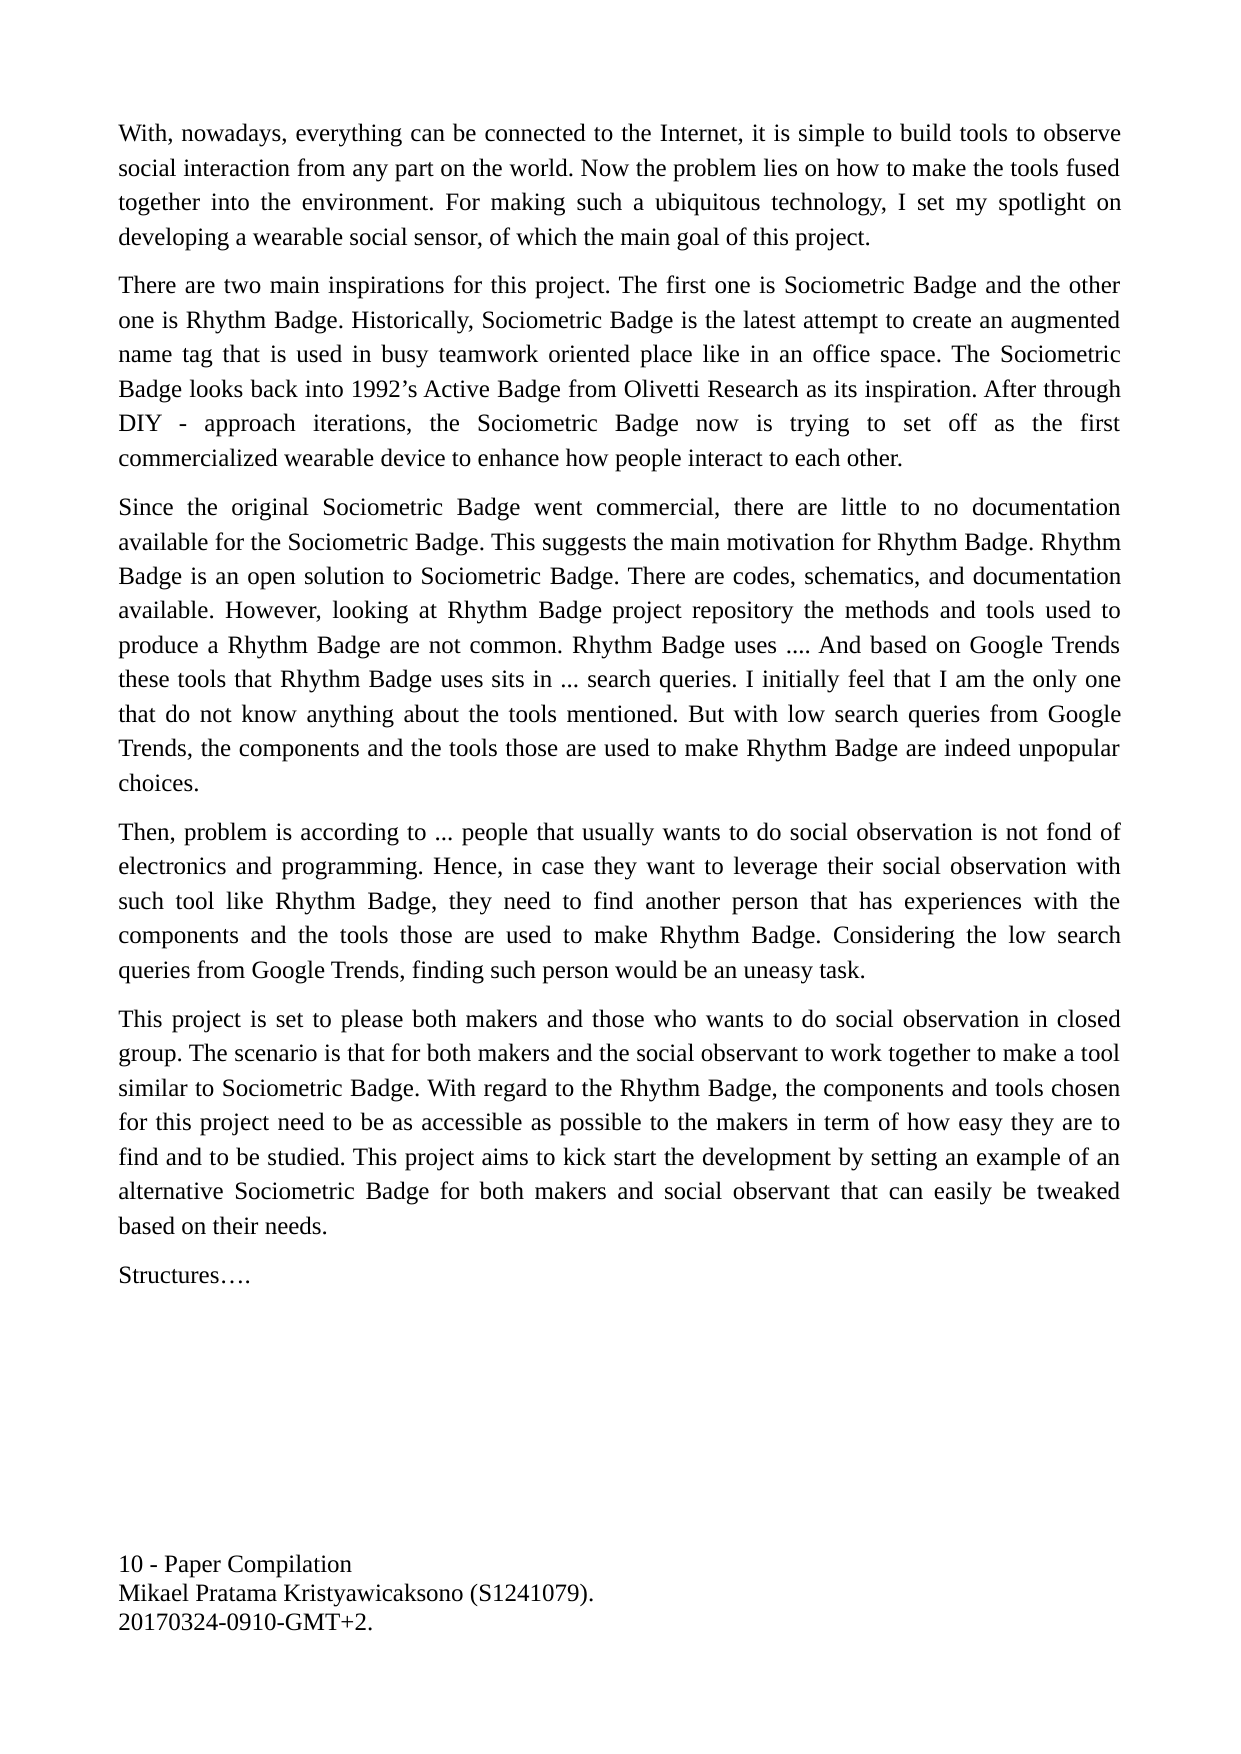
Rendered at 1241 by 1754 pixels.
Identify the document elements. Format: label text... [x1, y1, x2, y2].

text With, nowadays, everything can be connected to the Internet, it is simple to build tools to observe social interaction from any part on the world. Now the problem lies on how to make the tools fused together into the environment. For making such a ubiquitous technology, I set my spotlight on developing a wearable social sensor, of which the main goal of this project. [118, 118, 1122, 250]
text Since the original Sociometric Badge went commercial, there are little to no documentation available for the Sociometric Badge. This suggests the main motivation for Rhythm Badge. Rhythm Badge is an open solution to Sociometric Badge. There are codes, schematics, and documentation available. However, looking at Rhythm Badge project repository the methods and tools used to produce a Rhythm Badge are not common. Rhythm Badge uses .... And based on Google Trends these tools that Rhythm Badge uses sits in ... search queries. I initially feel that I am the only one that do not know anything about the tools mentioned. But with low search queries from Google Trends, the components and the tools those are used to make Rhythm Badge are indeed unpopular choices. [118, 492, 1122, 797]
text There are two main inspirations for this project. The first one is Sociometric Badge and the other one is Rhythm Badge. Historically, Sociometric Badge is the latest attempt to create an augmented name tag that is used in busy teamwork oriented place like in an office space. The Sociometric Badge looks back into 1992’s Active Badge from Olivetti Research as its inspiration. After through DIY - approach iterations, the Sociometric Badge now is trying to set off as the first commercialized wearable device to enhance how people interact to each other. [118, 271, 1122, 472]
text This project is set to please both makers and those who wants to do social observation in closed group. The scenario is that for both makers and the social observant to work together to make a tool similar to Sociometric Badge. With regard to the Rhythm Badge, the components and tools chosen for this project need to be as accessible as possible to the makers in term of how easy they are to find and to be studied. This project aims to kick start the development by setting an example of an alternative Sociometric Badge for both makers and social observant that can easily be tweaked based on their needs. [118, 1004, 1122, 1239]
text Then, problem is according to ... people that usually wants to do social observation is not fond of electronics and programming. Hence, in case they want to leverage their social observation with such tool like Rhythm Badge, they need to find another person that has experiences with the components and the tools those are used to make Rhythm Badge. Considering the low search queries from Google Trends, finding such person would be an uneasy task. [118, 817, 1122, 984]
text Structures…. [118, 1260, 1122, 1289]
